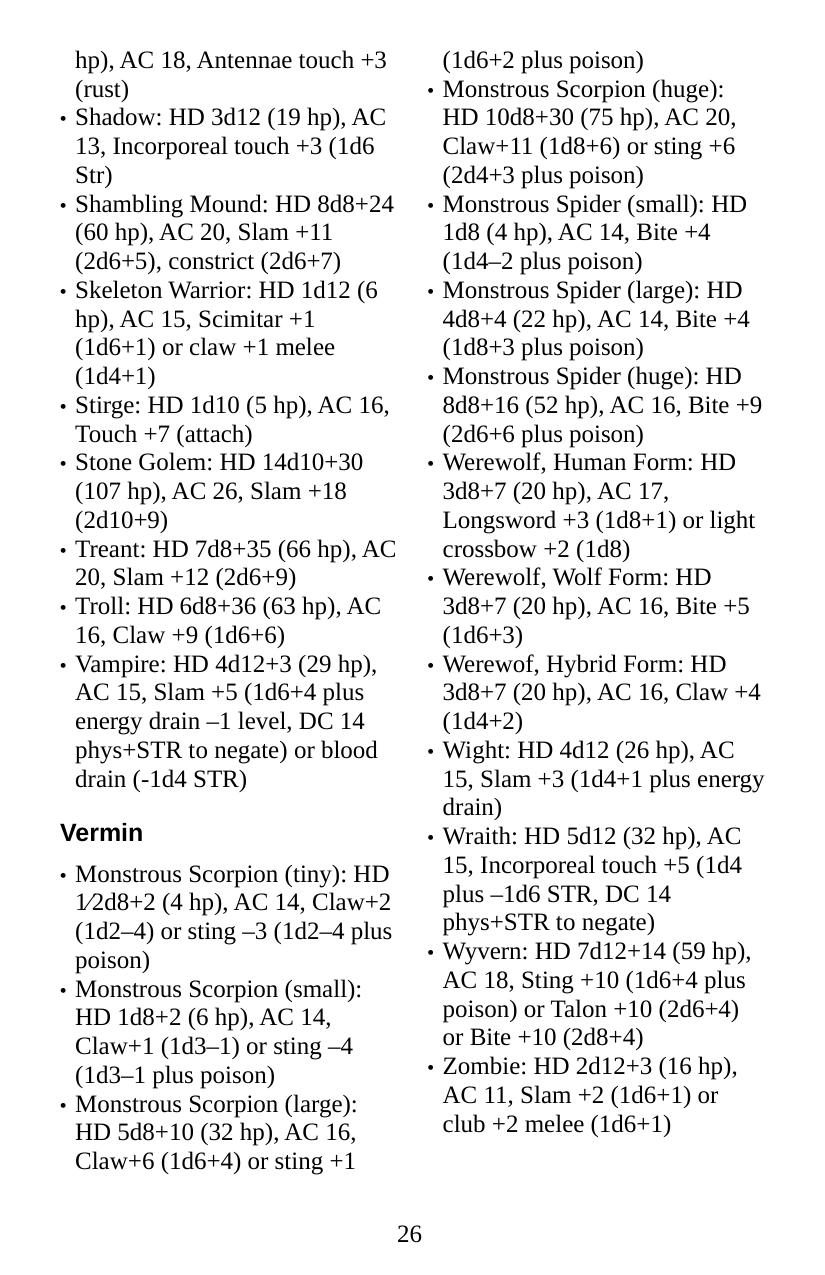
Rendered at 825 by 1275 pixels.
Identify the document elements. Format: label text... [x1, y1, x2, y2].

list Skeleton Warrior: HD 1d12 (6 hp), AC 15, Scimitar +1 (1d6+1) or claw +1 melee (1d4+1) [60, 275, 397, 390]
list Werewof, Hybrid Form: HD 3d8+7 (20 hp), AC 16, Claw +4 (1d4+2) [427, 649, 765, 735]
list Wyvern: HD 7d12+14 (59 hp), AC 18, Sting +10 (1d6+4 plus poison) or Talon +10 (2d6+4) or Bite +10 (2d8+4) [427, 936, 765, 1051]
list Treant: HD 7d8+35 (66 hp), AC 20, Slam +12 (2d6+9) [60, 534, 397, 591]
list Monstrous Spider (large): HD 4d8+4 (22 hp), AC 14, Bite +4 (1d8+3 plus poison) [427, 275, 765, 361]
list Vampire: HD 4d12+3 (29 hp), AC 15, Slam +5 (1d6+4 plus energy drain –1 level, DC 14 phys+STR to negate) or blood drain (-1d4 STR) [60, 649, 397, 792]
list Troll: HD 6d8+36 (63 hp), AC 16, Claw +9 (1d6+6) [60, 591, 397, 649]
list Werewolf, Wolf Form: HD 3d8+7 (20 hp), AC 16, Bite +5 (1d6+3) [427, 562, 765, 649]
list Stone Golem: HD 14d10+30 (107 hp), AC 26, Slam +18 (2d10+9) [60, 447, 397, 534]
list Wight: HD 4d12 (26 hp), AC 15, Slam +3 (1d4+1 plus energy drain) [427, 735, 765, 821]
list Monstrous Spider (huge): HD 8d8+16 (52 hp), AC 16, Bite +9 (2d6+6 plus poison) [427, 361, 765, 447]
list Wraith: HD 5d12 (32 hp), AC 15, Incorporeal touch +5 (1d4 plus –1d6 STR, DC 14 phys+STR to negate) [427, 821, 765, 936]
list Monstrous Scorpion (large): HD 5d8+10 (32 hp), AC 16, Claw+6 (1d6+4) or sting +1 [60, 1089, 397, 1175]
list Monstrous Scorpion (huge): HD 10d8+30 (75 hp), AC 20, Claw+11 (1d8+6) or sting +6 (2d4+3 plus poison) [427, 74, 765, 189]
list Shadow: HD 3d12 (19 hp), AC 13, Incorporeal touch +3 (1d6 Str) [60, 102, 397, 189]
subtitle Vermin [60, 817, 397, 846]
list Zombie: HD 2d12+3 (16 hp), AC 11, Slam +2 (1d6+1) or club +2 melee (1d6+1) [427, 1051, 765, 1137]
list Monstrous Scorpion (small): HD 1d8+2 (6 hp), AC 14, Claw+1 (1d3–1) or sting –4 (1d3–1 plus poison) [60, 974, 397, 1089]
list hp), AC 18, Antennae touch +3 (rust) [60, 45, 397, 102]
list (1d6+2 plus poison) [427, 45, 765, 74]
list Monstrous Scorpion (tiny): HD 1⁄2d8+2 (4 hp), AC 14, Claw+2 (1d2–4) or sting –3 (1d2–4 plus poison) [60, 859, 397, 974]
list Stirge: HD 1d10 (5 hp), AC 16, Touch +7 (attach) [60, 390, 397, 447]
list Werewolf, Human Form: HD 3d8+7 (20 hp), AC 17, Longsword +3 (1d8+1) or light crossbow +2 (1d8) [427, 447, 765, 562]
list Monstrous Spider (small): HD 1d8 (4 hp), AC 14, Bite +4 (1d4–2 plus poison) [427, 189, 765, 275]
list Shambling Mound: HD 8d8+24 (60 hp), AC 20, Slam +11 (2d6+5), constrict (2d6+7) [60, 189, 397, 275]
